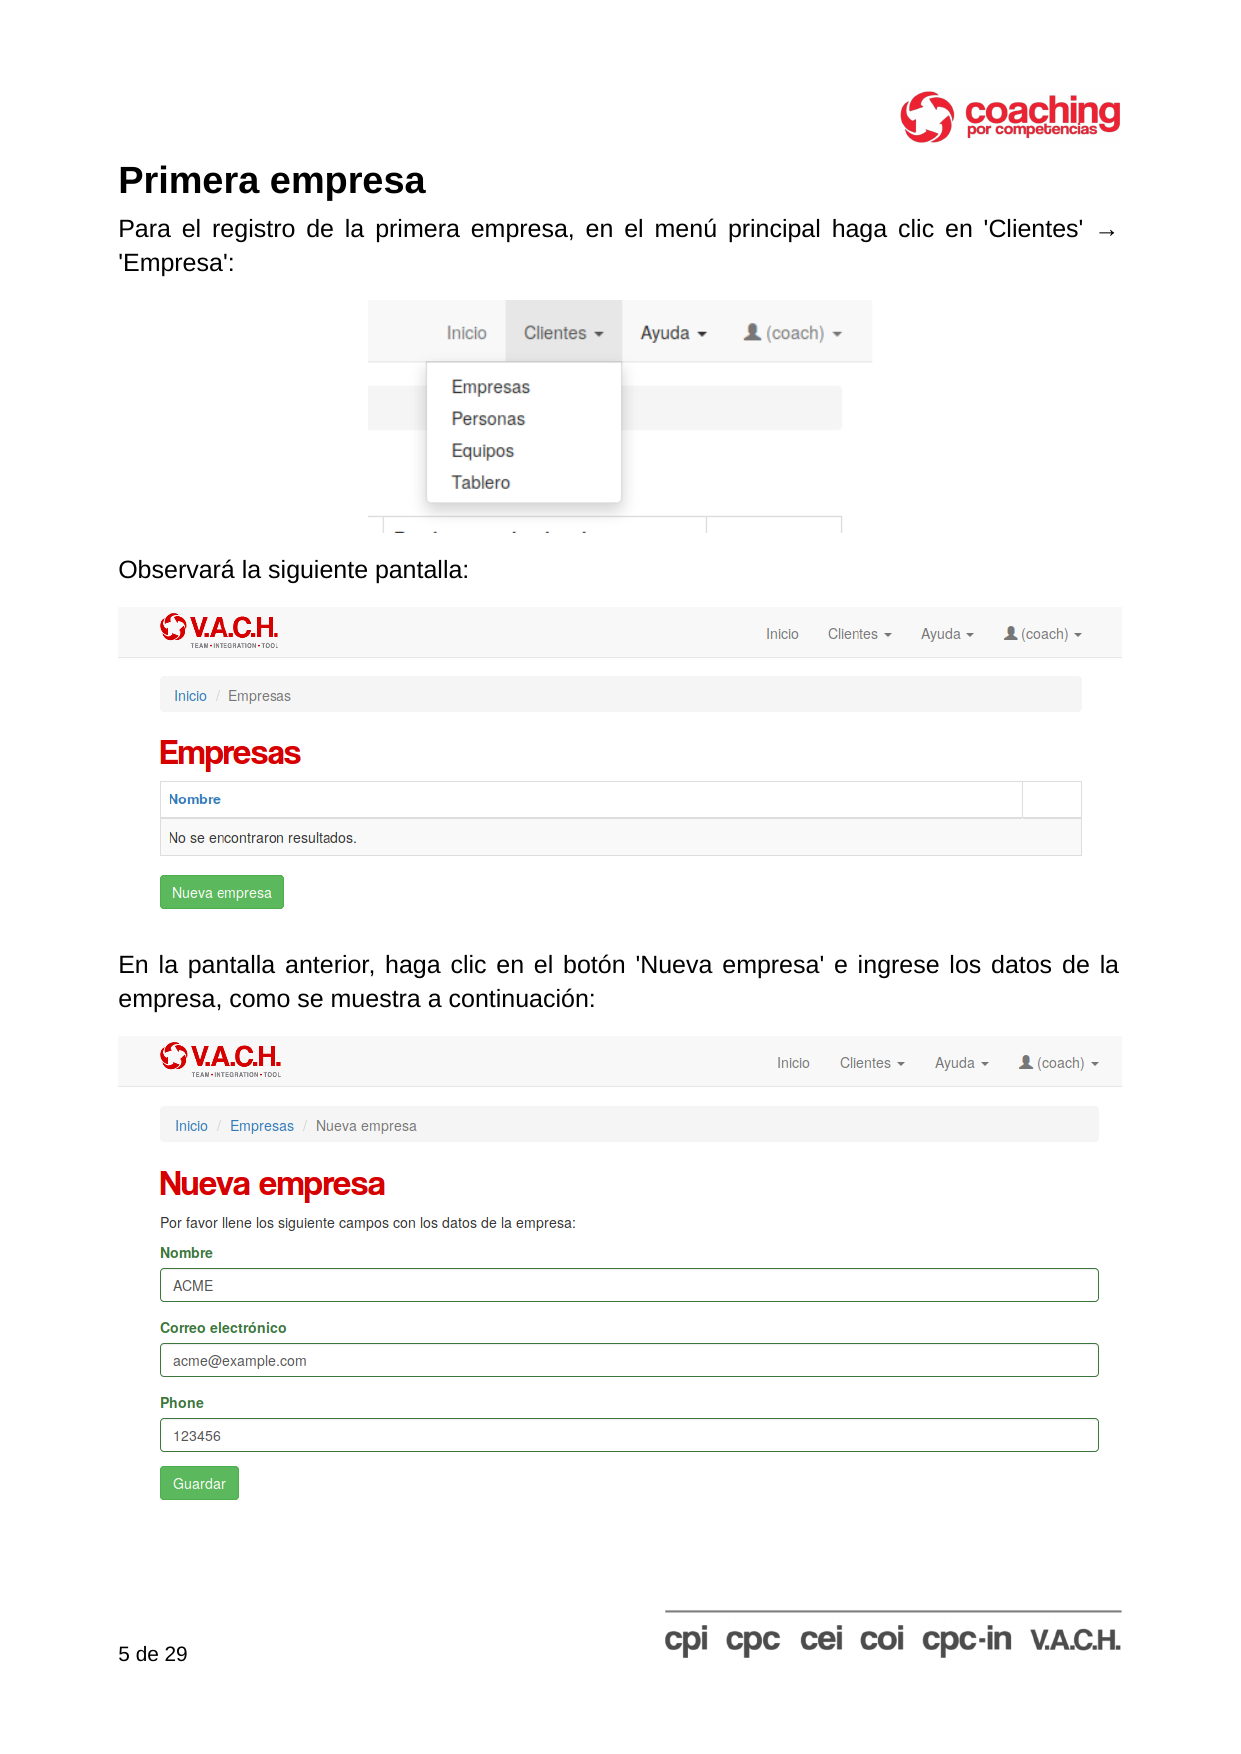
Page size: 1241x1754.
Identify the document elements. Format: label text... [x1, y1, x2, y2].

picture [118, 607, 1123, 927]
text Observará la siguiente pantalla: [118, 556, 1122, 584]
picture [118, 1036, 1123, 1520]
picture [661, 1609, 1123, 1661]
picture [897, 88, 1123, 146]
subtitle Primera empresa [118, 158, 1122, 201]
text En la pantalla anterior, haga clic en el botón 'Nueva empresa' e ingrese los datos de la empresa, como se muestra a continuación: [118, 950, 1122, 1013]
text Para el registro de la primera empresa, en el menú principal haga clic en 'Clientes' → 'Empresa': [118, 214, 1122, 277]
